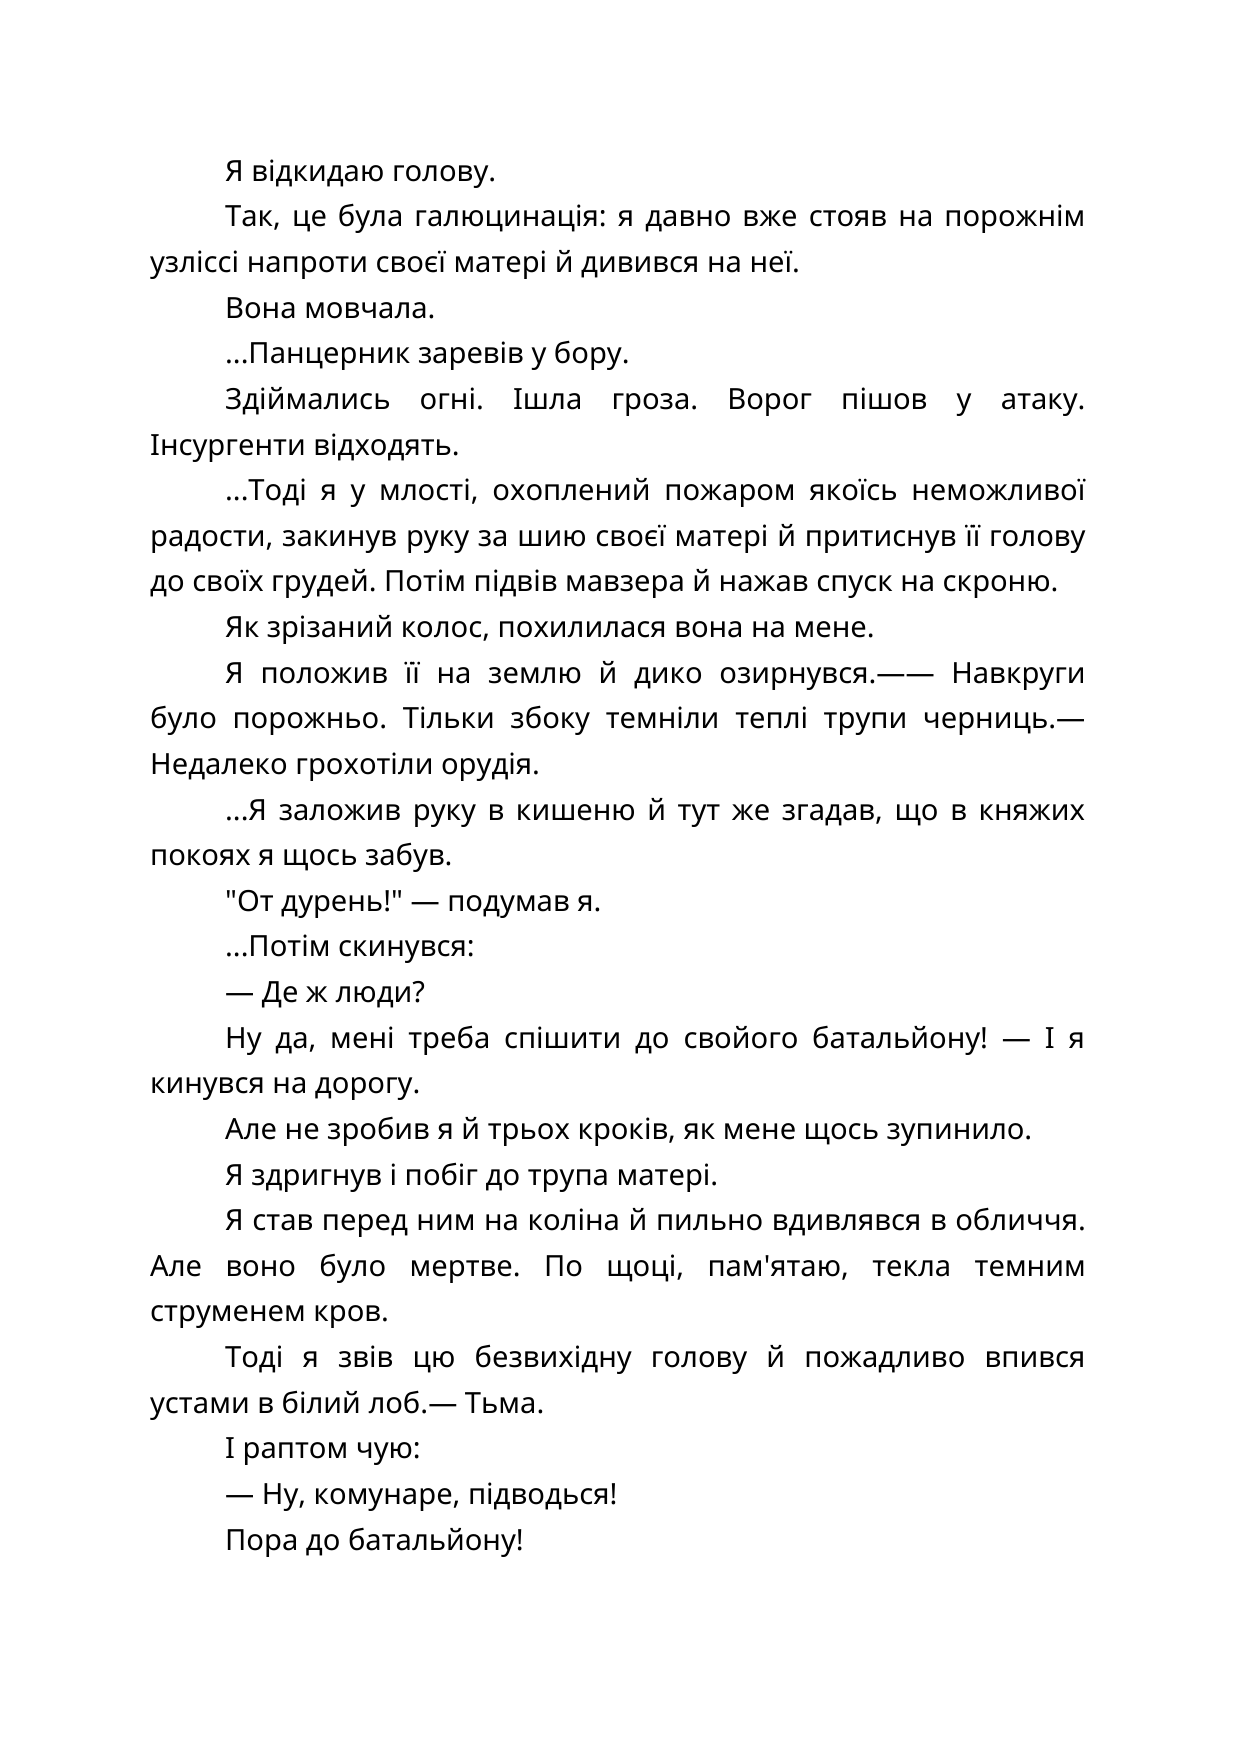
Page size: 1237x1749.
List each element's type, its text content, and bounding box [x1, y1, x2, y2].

text Я здригнув і побіг до трупа матері. [150, 1154, 1086, 1193]
text Я став перед ним на коліна й пильно вдивлявся в обличчя. Але воно було мертве. По щоці, пам'ятаю, текла темним струменем кров. [150, 1199, 1086, 1330]
text ...Я заложив руку в кишеню й тут же згадав, що в княжих покоях я щось забув. [150, 789, 1086, 874]
text Я положив її на землю й дико озирнувся.—— Навкруги було порожньо. Тільки збоку темніли теплі трупи черниць.— Недалеко грохотіли орудія. [150, 652, 1086, 783]
text Здіймались огні. Ішла гроза. Ворог пішов у атаку. Інсургенти відходять. [150, 378, 1086, 463]
text І раптом чую: [150, 1427, 1086, 1467]
text "От дурень!" — подумав я. [150, 880, 1086, 920]
text Ну да, мені треба спішити до свойого батальйону! — І я кинувся на дорогу. [150, 1017, 1086, 1102]
text — Де ж люди? [150, 971, 1086, 1011]
text Пора до батальйону! [150, 1519, 1086, 1558]
text Тоді я звів цю безвихідну голову й пожадливо впився устами в білий лоб.— Тьма. [150, 1336, 1086, 1422]
text Вона мовчала. [150, 287, 1086, 327]
text Так, це була галюцинація: я давно вже стояв на порожнім узліссі напроти своєї матері й дивився на неї. [150, 196, 1086, 281]
text ...Потім скинувся: [150, 926, 1086, 965]
text ...Панцерник заревів у бору. [150, 332, 1086, 372]
text — Ну, комунаре, підводься! [150, 1473, 1086, 1513]
text ...Тоді я у млості, охоплений пожаром якоїсь неможливої радости, закинув руку за шию своєї матері й притиснув її голову до своїх грудей. Потім підвів мавзера й нажав спуск на скроню. [150, 469, 1086, 600]
text Я відкидаю голову. [150, 150, 1086, 190]
text Як зрізаний колос, похилилася вона на мене. [150, 606, 1086, 646]
text Але не зробив я й трьох кроків, як мене щось зупинило. [150, 1108, 1086, 1148]
